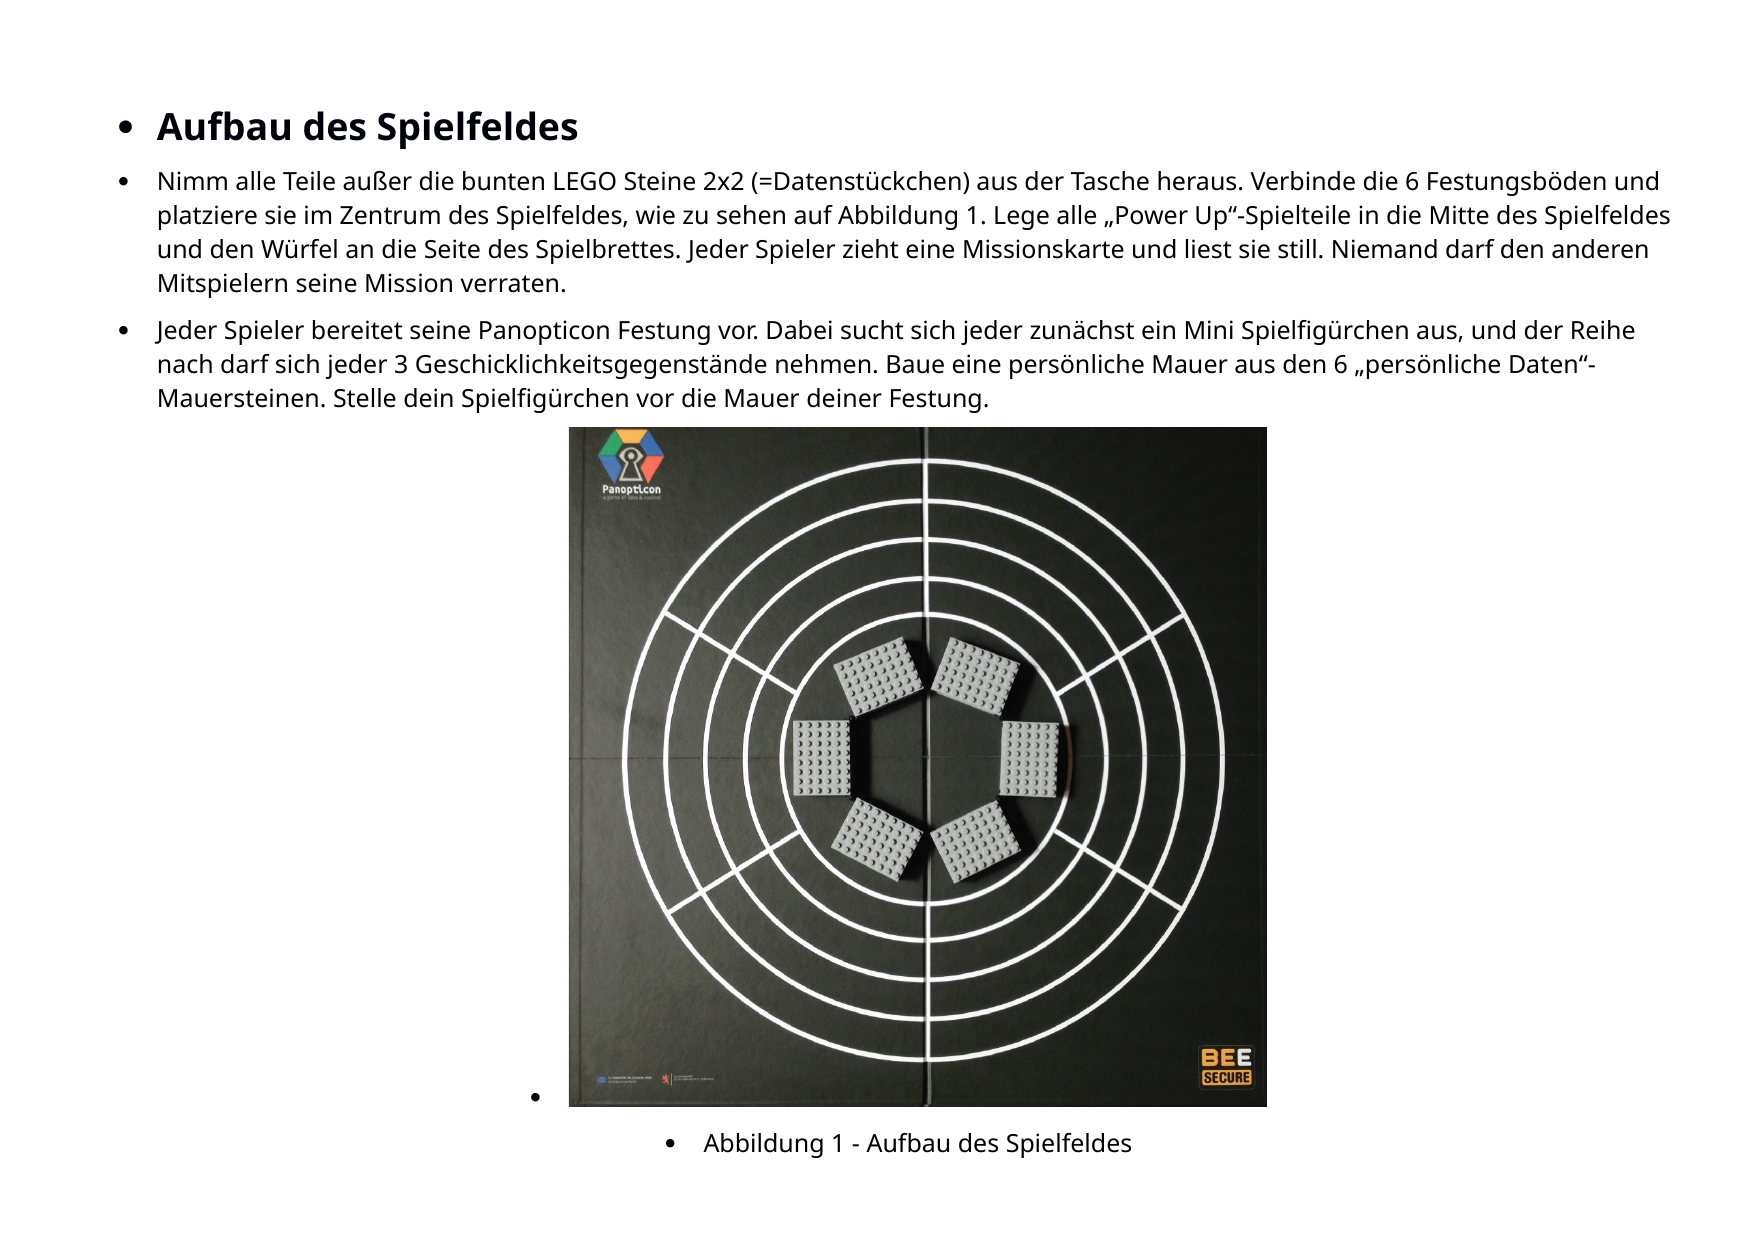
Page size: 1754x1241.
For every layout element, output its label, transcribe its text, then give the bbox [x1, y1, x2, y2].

list Abbildung 1 - Aufbau des Spielfeldes [119, 1126, 1679, 1160]
subtitle Aufbau des Spielfeldes [119, 100, 1679, 151]
list Nimm alle Teile außer die bunten LEGO Steine 2x2 (=Datenstückchen) aus der Tasche heraus. Verbinde die 6 Festungsböden und platziere sie im Zentrum des Spielfeldes, wie zu sehen auf Abbildung 1. Lege alle „Power Up“-Spielteile in die Mitte des Spielfeldes und den Würfel an die Seite des Spielbrettes. Jeder Spieler zieht eine Missionskarte und liest sie still. Niemand darf den anderen Mitspielern seine Mission verraten. [119, 163, 1679, 300]
picture [568, 427, 1267, 1107]
list Jeder Spieler bereitet seine Panopticon Festung vor. Dabei sucht sich jeder zunächst ein Mini Spielfigürchen aus, und der Reihe nach darf sich jeder 3 Geschicklichkeitsgegenstände nehmen. Baue eine persönliche Mauer aus den 6 „persönliche Daten“-Mauersteinen. Stelle dein Spielfigürchen vor die Mauer deiner Festung. [119, 312, 1679, 414]
